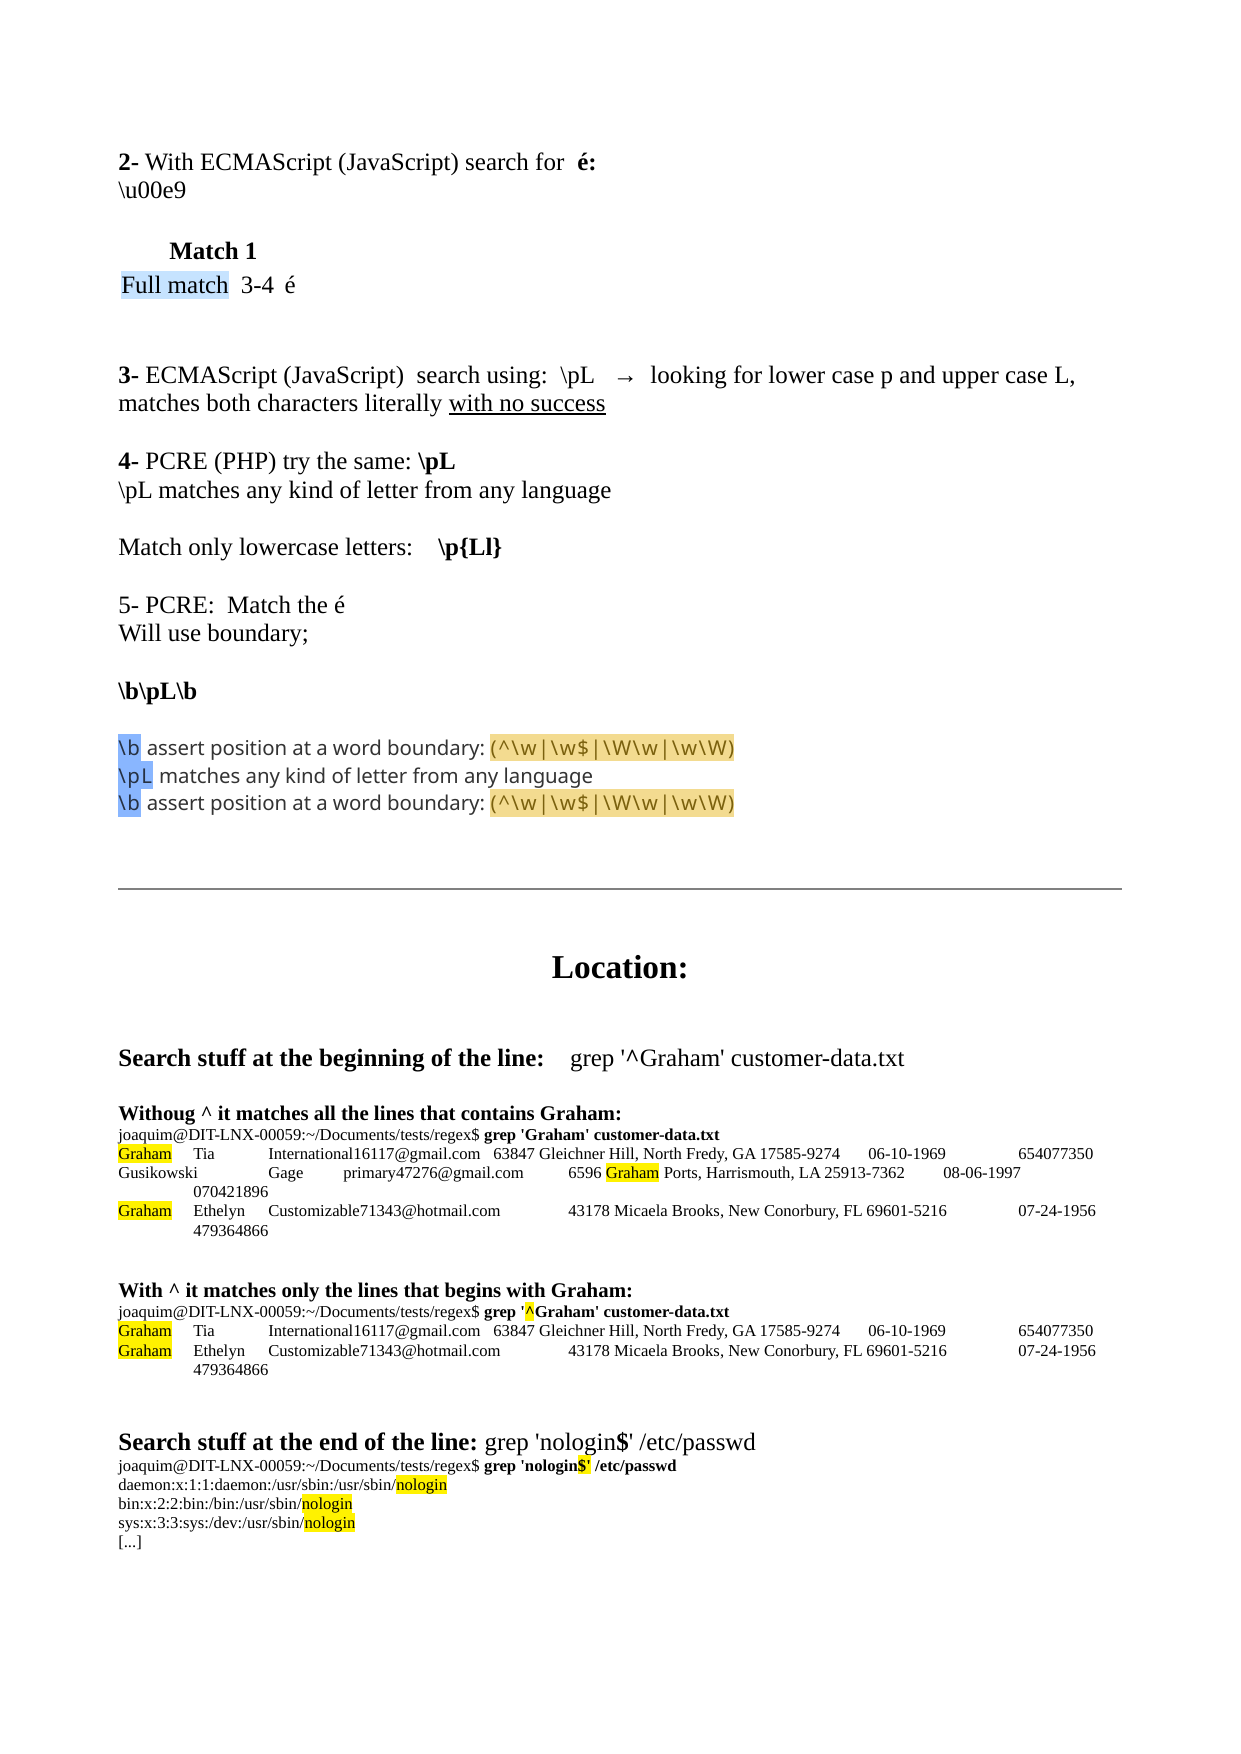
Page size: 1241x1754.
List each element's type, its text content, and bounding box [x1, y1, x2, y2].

text joaquim@DIT-LNX-00059:~/Documents/tests/regex$ grep 'nologin$' /etc/passwd [118, 1455, 1122, 1474]
text joaquim@DIT-LNX-00059:~/Documents/tests/regex$ grep '^Graham' customer-data.txt [118, 1302, 1122, 1321]
text 4- PCRE (PHP) try the same: \pL [118, 446, 1122, 475]
text bin:x:2:2:bin:/bin:/usr/sbin/nologin [118, 1494, 1122, 1513]
text 3- ECMAScript (JavaScript) search using: \pL → looking for lower case p and upper case L, matches both characters literally with no success [118, 360, 1122, 417]
text \b assert position at a word boundary: (^\w|\w$|\W\w|\w\W) [118, 733, 1122, 761]
text Graham Ethelyn Customizable71343@hotmail.com 43178 Micaela Brooks, New Conorbury, FL 69601-5216 07-24-1956 479364866 [118, 1201, 1122, 1239]
text sys:x:3:3:sys:/dev:/usr/sbin/nologin [118, 1513, 1122, 1532]
text Withoug ^ it matches all the lines that contains Graham: [118, 1101, 1122, 1124]
text \u00e9 [118, 176, 1122, 204]
text 5- PCRE: Match the é [118, 590, 1122, 618]
text With ^ it matches only the lines that begins with Graham: [118, 1278, 1122, 1302]
text \b assert position at a word boundary: (^\w|\w$|\W\w|\w\W) [118, 789, 1119, 817]
table_cell 3-4 [238, 268, 281, 302]
text Search stuff at the end of the line: grep 'nologin$' /etc/passwd [118, 1427, 1122, 1455]
text Graham Ethelyn Customizable71343@hotmail.com 43178 Micaela Brooks, New Conorbury, FL 69601-5216 07-24-1956 479364866 [118, 1340, 1122, 1379]
table_cell Full match [118, 268, 238, 302]
text Graham Tia International16117@gmail.com 63847 Gleichner Hill, North Fredy, GA 17585-9274 06-10-1969 654077350 [118, 1321, 1122, 1340]
text Will use boundary; [118, 618, 1122, 647]
text [...] [118, 1532, 1122, 1551]
text \pL matches any kind of letter from any language [118, 475, 1122, 503]
text Graham Tia International16117@gmail.com 63847 Gleichner Hill, North Fredy, GA 17585-9274 06-10-1969 654077350 [118, 1144, 1122, 1163]
text Search stuff at the beginning of the line: grep '^Graham' customer-data.txt [118, 1043, 1122, 1072]
text 2- With ECMAScript (JavaScript) search for é: [118, 147, 1122, 176]
text daemon:x:1:1:daemon:/usr/sbin:/usr/sbin/nologin [118, 1474, 1122, 1494]
table_cell é [281, 268, 308, 302]
text \pL matches any kind of letter from any language [118, 761, 1122, 789]
text Match only lowercase letters: \p{Ll} [118, 532, 1122, 561]
table_header Match 1 [118, 233, 308, 268]
text joaquim@DIT-LNX-00059:~/Documents/tests/regex$ grep 'Graham' customer-data.txt [118, 1124, 1122, 1144]
text Gusikowski Gage primary47276@gmail.com 6596 Graham Ports, Harrismouth, LA 25913-7362 08-06-1997 070421896 [118, 1163, 1122, 1201]
text Location: [118, 947, 1122, 986]
text \b\pL\b [118, 676, 1122, 705]
